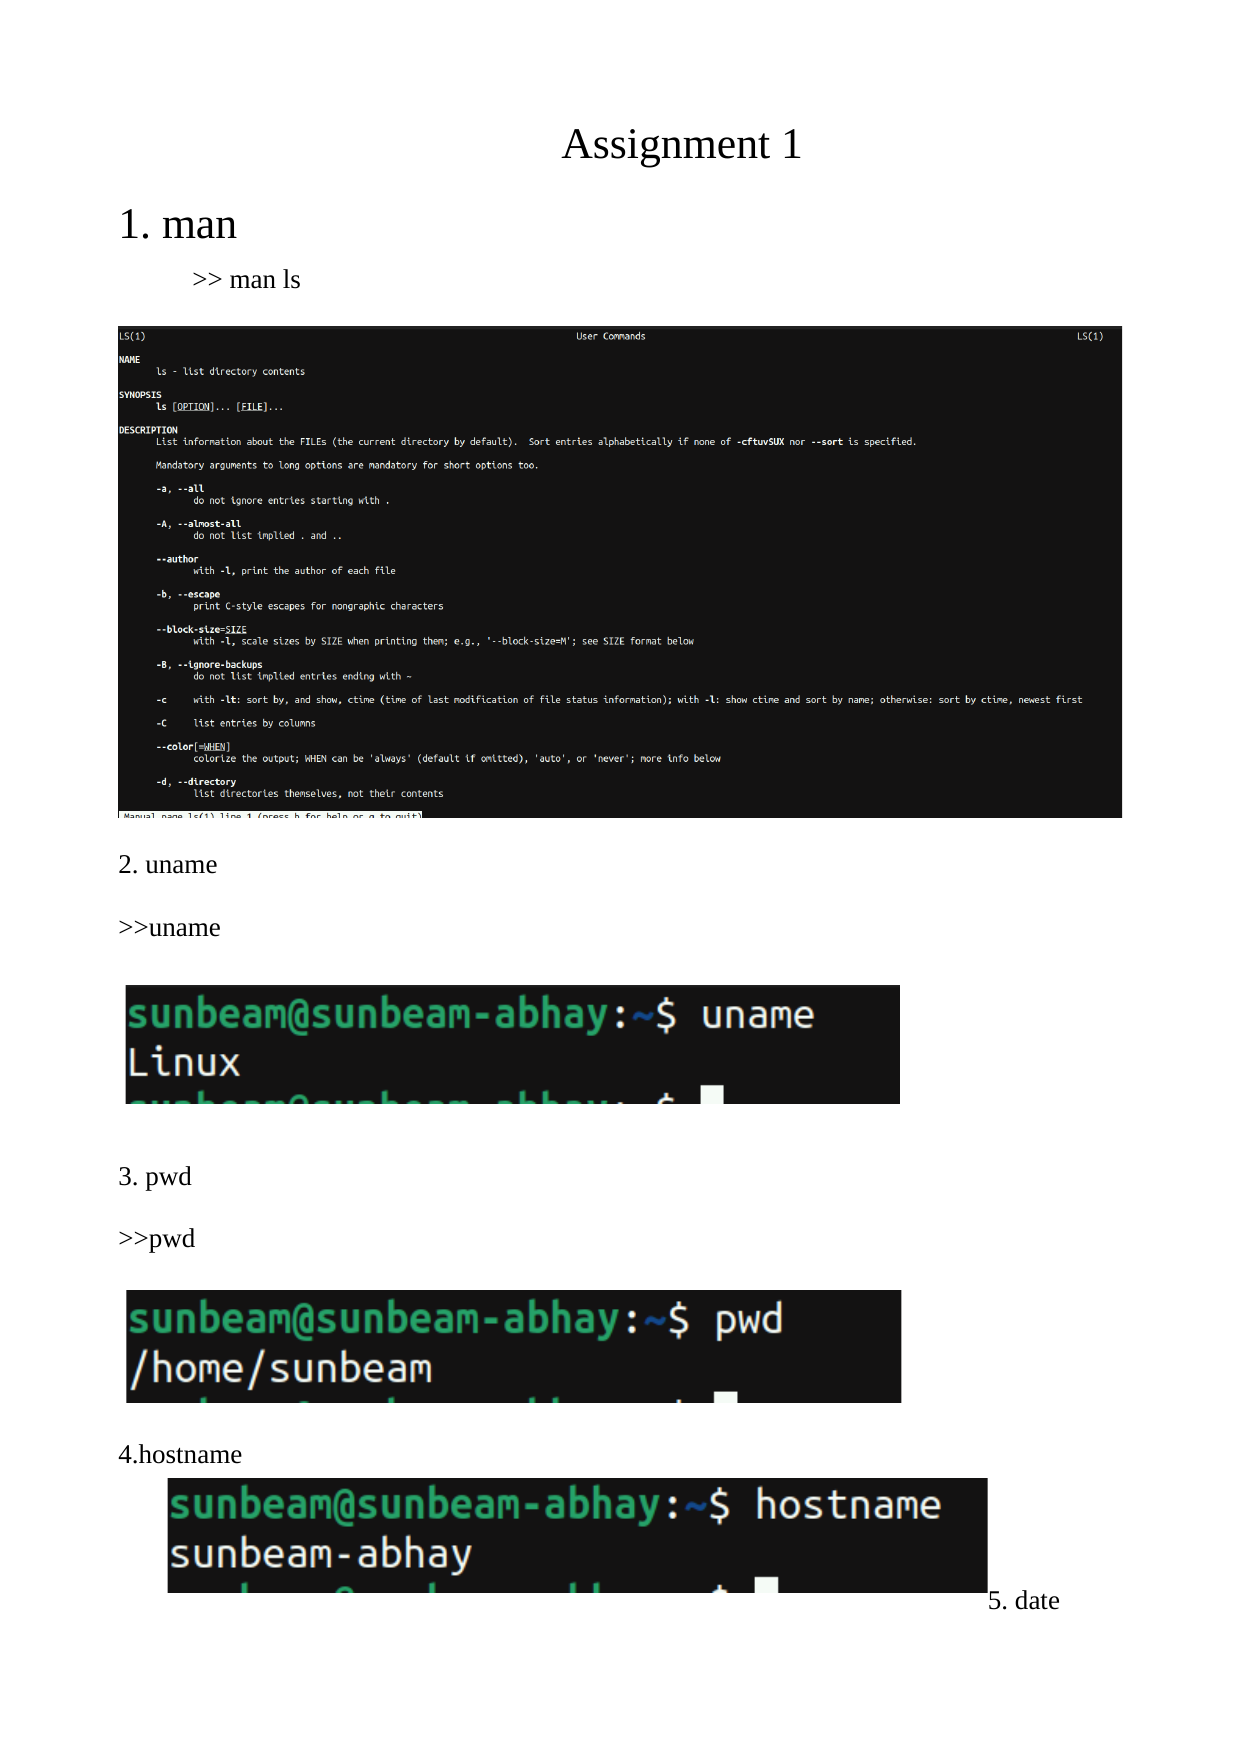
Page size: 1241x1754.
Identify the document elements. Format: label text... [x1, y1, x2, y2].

picture [167, 1478, 988, 1593]
text >>pwd [118, 1222, 1122, 1253]
text Assignment 1 [118, 118, 1122, 168]
text >> man ls [118, 247, 1122, 298]
text 1. man [118, 197, 1122, 247]
picture [118, 326, 1123, 818]
picture [126, 1290, 902, 1403]
picture [125, 985, 900, 1104]
text 4.hostname [118, 1438, 1122, 1469]
text >>uname [118, 911, 1122, 942]
text 2. uname [118, 848, 1122, 879]
text 3. pwd [118, 1160, 1122, 1191]
text 5. date [118, 1584, 1122, 1615]
